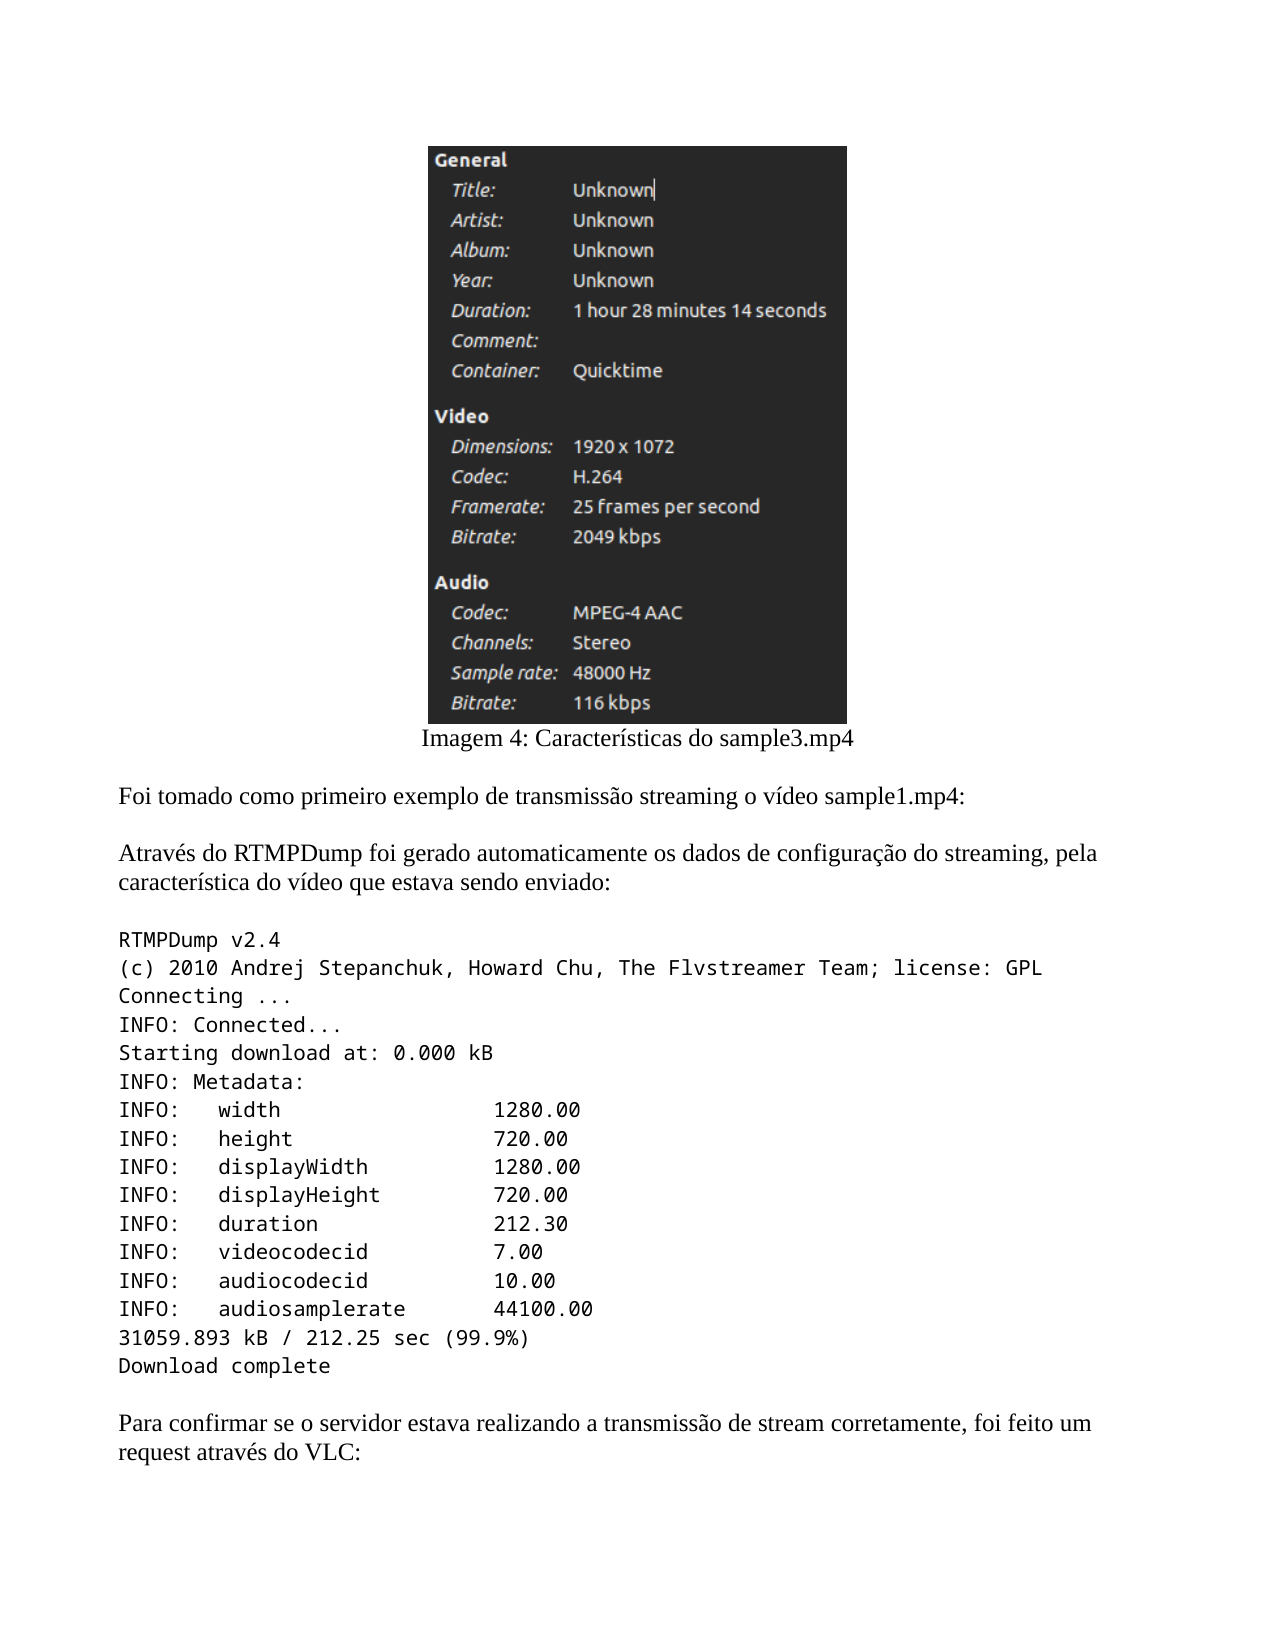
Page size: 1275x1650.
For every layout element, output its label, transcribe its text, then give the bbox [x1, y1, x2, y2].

text (c) 2010 Andrej Stepanchuk, Howard Chu, The Flvstreamer Team; license: GPL [118, 953, 1157, 982]
text INFO: width 1280.00 [118, 1095, 1157, 1124]
text INFO: displayHeight 720.00 [118, 1181, 1157, 1209]
text Para confirmar se o servidor estava realizando a transmissão de stream corretamente, foi feito um request através do VLC: [118, 1408, 1157, 1466]
text Starting download at: 0.000 kB [118, 1038, 1157, 1067]
text Através do RTMPDump foi gerado automaticamente os dados de configuração do streaming, pela característica do vídeo que estava sendo enviado: [118, 838, 1157, 896]
picture [428, 146, 847, 724]
text INFO: Connected... [118, 1010, 1157, 1038]
text Download complete [118, 1351, 1157, 1380]
text RTMPDump v2.4 [118, 925, 1157, 953]
text INFO: displayWidth 1280.00 [118, 1152, 1157, 1181]
text Connecting ... [118, 982, 1157, 1010]
text Imagem 4: Características do sample3.mp4 [118, 147, 1157, 752]
text INFO: Metadata: [118, 1067, 1157, 1095]
text INFO: videocodecid 7.00 [118, 1237, 1157, 1266]
text 31059.893 kB / 212.25 sec (99.9%) [118, 1323, 1157, 1351]
text INFO: audiosamplerate 44100.00 [118, 1294, 1157, 1323]
text Foi tomado como primeiro exemplo de transmissão streaming o vídeo sample1.mp4: [118, 781, 1157, 810]
text INFO: height 720.00 [118, 1124, 1157, 1152]
text INFO: duration 212.30 [118, 1209, 1157, 1237]
text INFO: audiocodecid 10.00 [118, 1266, 1157, 1294]
